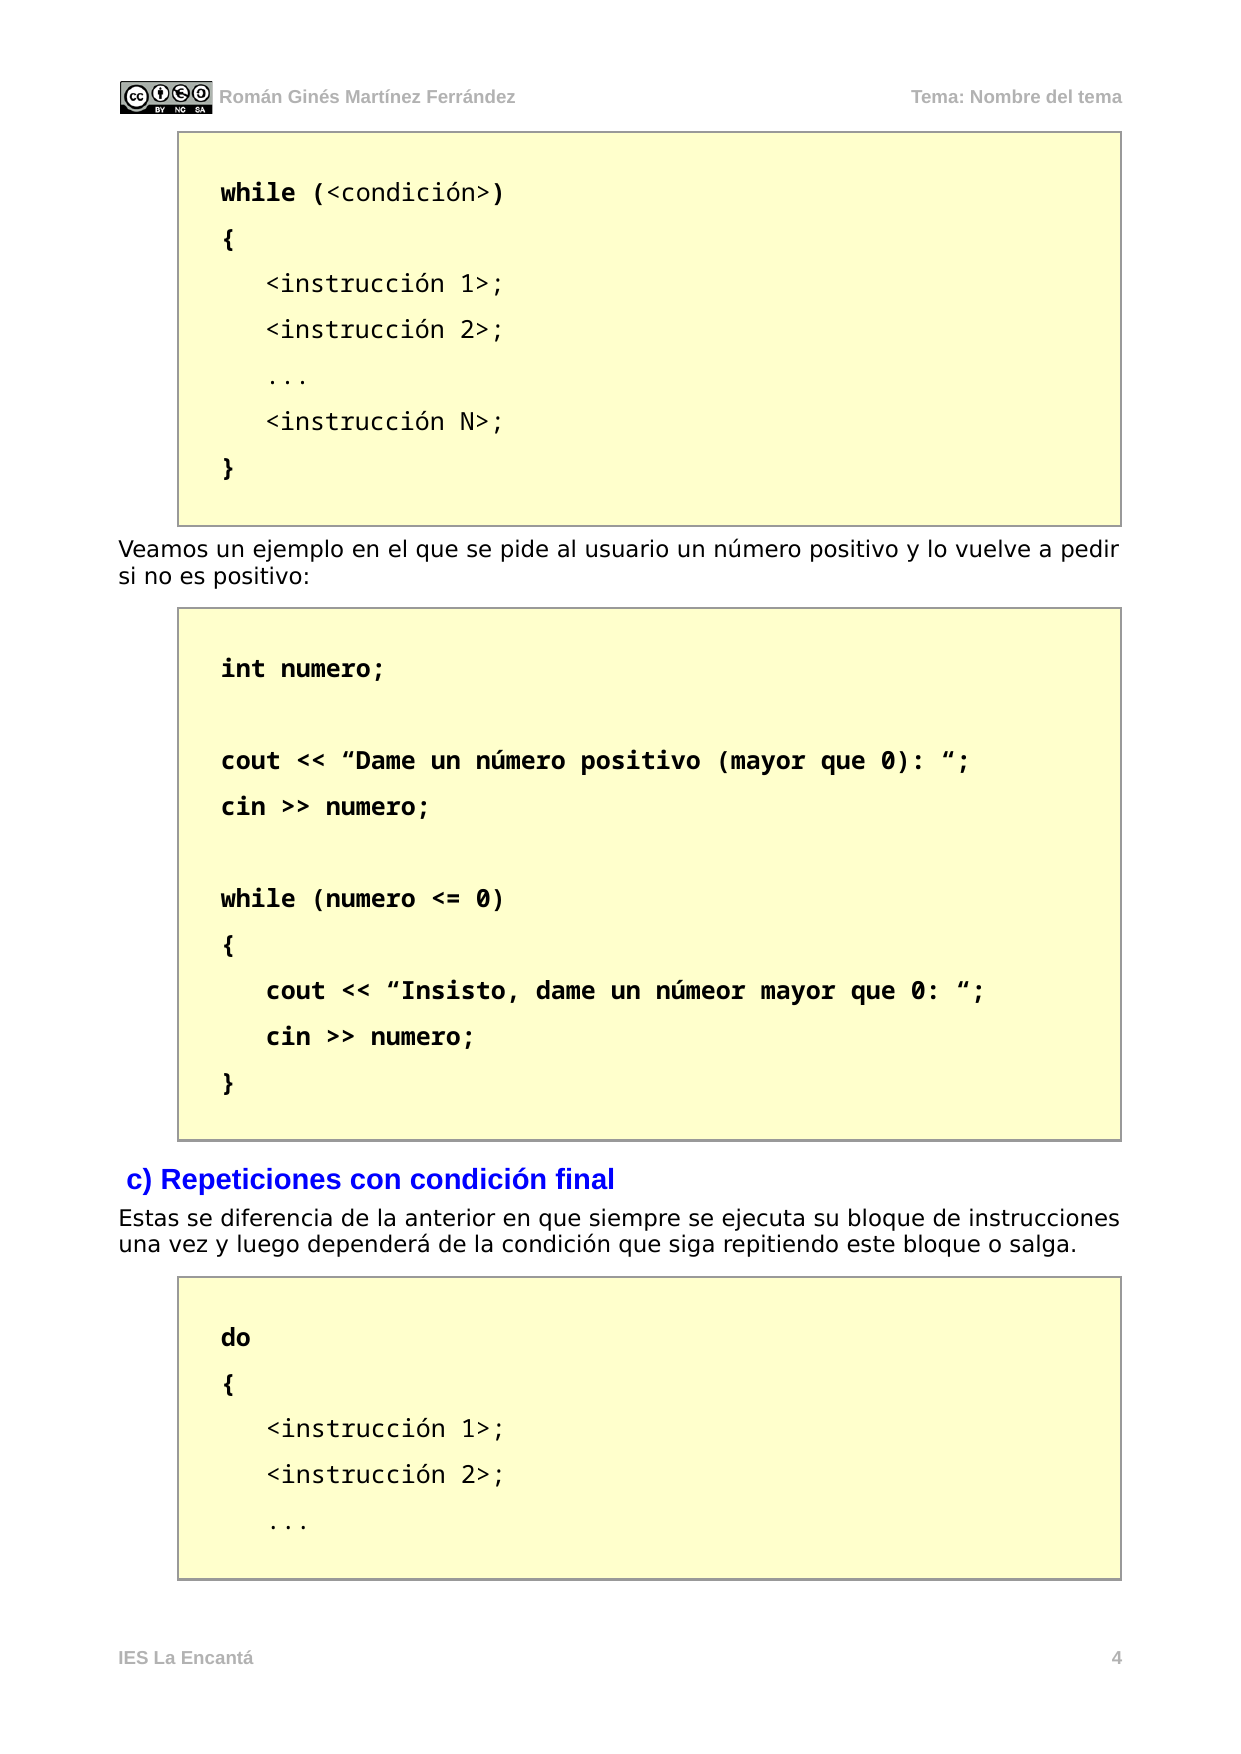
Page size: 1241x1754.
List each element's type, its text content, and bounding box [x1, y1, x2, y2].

text cout << “Insisto, dame un númeor mayor que 0: “; [179, 929, 1120, 975]
text cin >> numero; [179, 745, 1120, 791]
text cout << “Dame un número positivo (mayor que 0): “; [179, 699, 1120, 745]
text Veamos un ejemplo en el que se pide al usuario un número positivo y lo vuelve a pedir si no es positivo: [118, 536, 1122, 589]
text cin >> numero; [179, 975, 1120, 1021]
text Estas se diferencia de la anterior en que siempre se ejecuta su bloque de instrucciones una vez y luego dependerá de la condición que siga repitiendo este bloque o salga. [118, 1205, 1122, 1258]
text } [179, 406, 1120, 525]
text <instrucción 1>; [179, 1368, 1120, 1414]
text ... [179, 1459, 1120, 1578]
text ... [179, 314, 1120, 361]
text <instrucción 2>; [179, 269, 1120, 314]
text <instrucción 2>; [179, 1414, 1120, 1459]
text <instrucción 1>; [179, 223, 1120, 269]
text while (numero <= 0) [179, 837, 1120, 883]
picture [120, 81, 213, 114]
text { [179, 1322, 1120, 1368]
text do [179, 1278, 1120, 1322]
text while (<condición>) [179, 133, 1120, 177]
text } [179, 1021, 1120, 1139]
text int numero; [179, 609, 1120, 653]
text { [179, 883, 1120, 929]
subtitle Repeticiones con condición final [118, 1162, 1122, 1196]
text { [179, 177, 1120, 223]
text <instrucción N>; [179, 361, 1120, 406]
